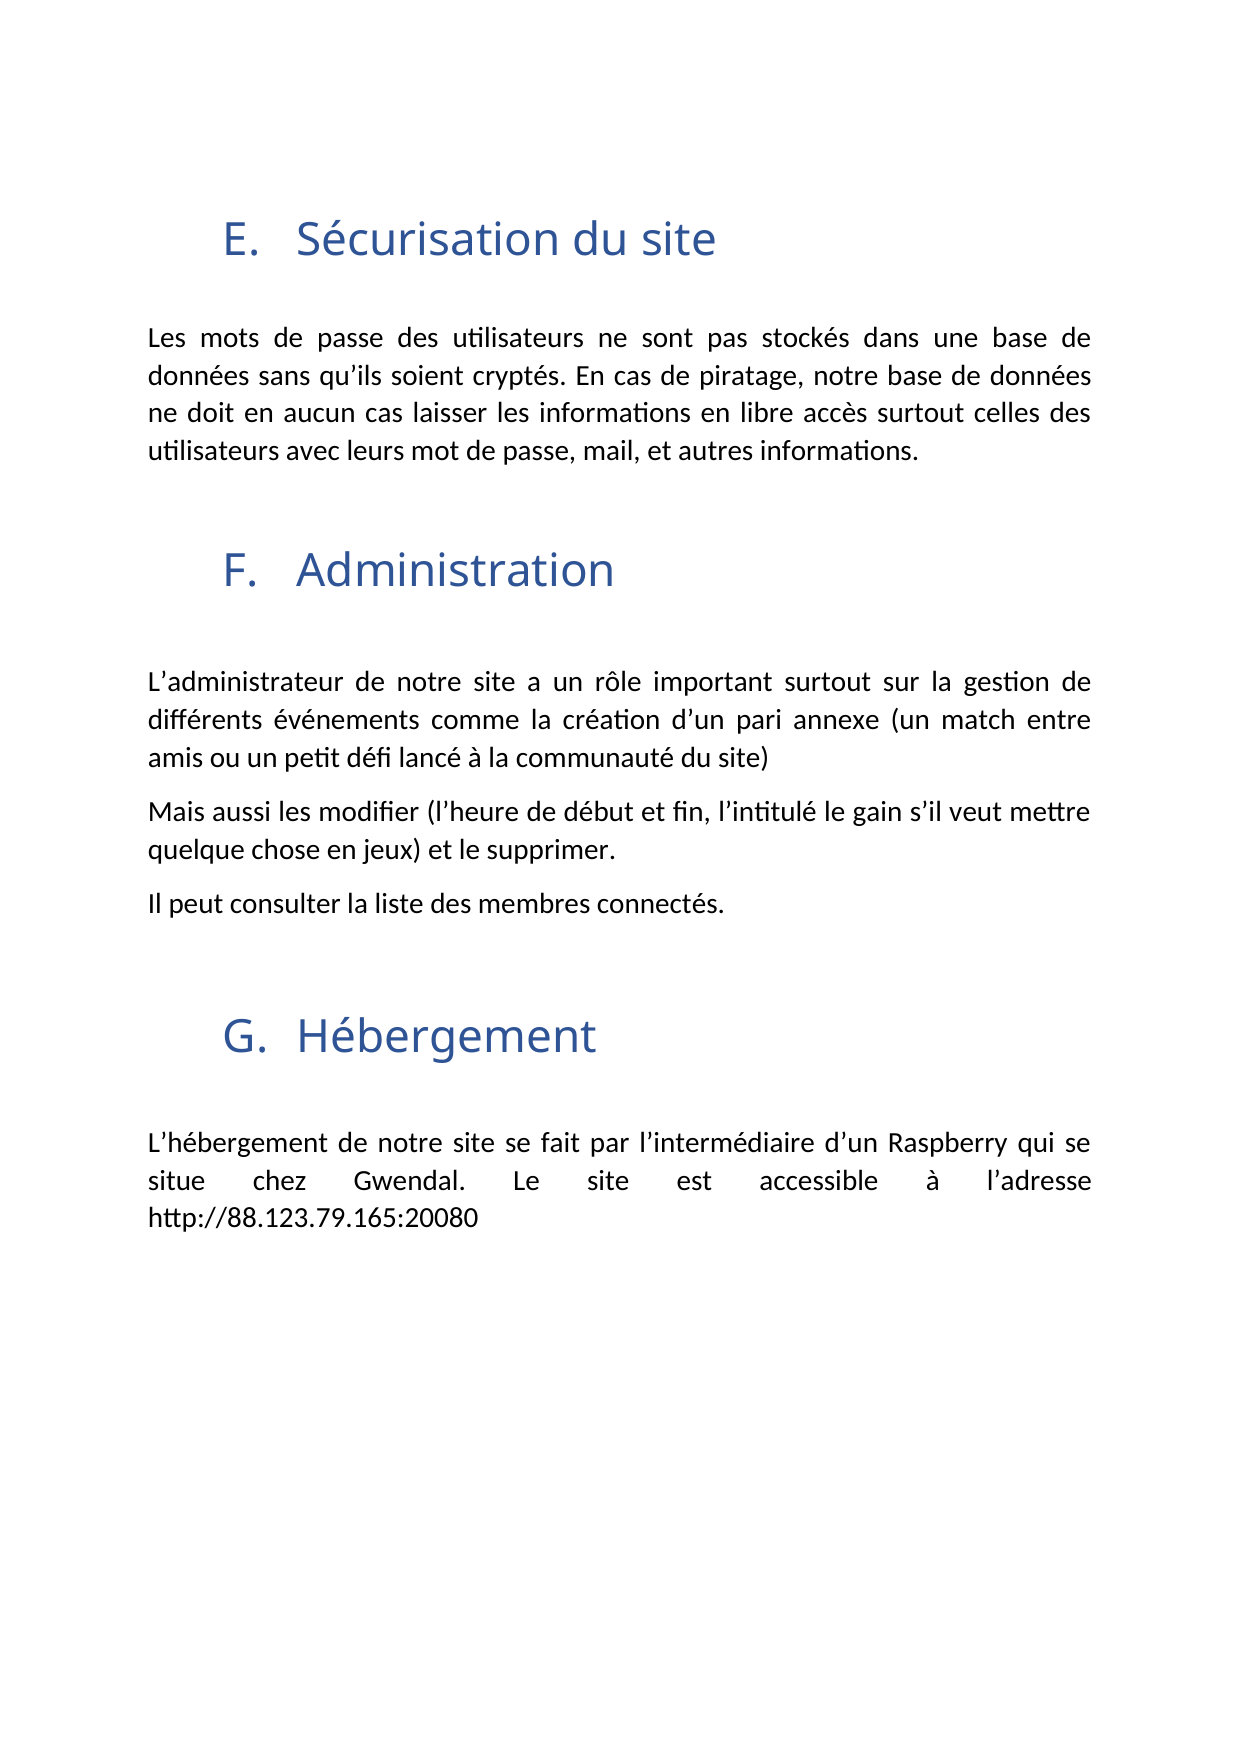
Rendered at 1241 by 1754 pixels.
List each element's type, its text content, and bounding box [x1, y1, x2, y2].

text Il peut consulter la liste des membres connectés. [148, 885, 1093, 921]
subtitle Hébergement [223, 1003, 1093, 1066]
subtitle Administration [223, 537, 1093, 600]
text Mais aussi les modifier (l’heure de début et fin, l’intitulé le gain s’il veut mettre quelque chose en jeux) et le supprimer. [148, 793, 1093, 866]
text L’hébergement de notre site se fait par l’intermédiaire d’un Raspberry qui se situe chez Gwendal. Le site est accessible à l’adresse http://88.123.79.165:20080 [148, 1124, 1093, 1235]
text Les mots de passe des utilisateurs ne sont pas stockés dans une base de données sans qu’ils soient cryptés. En cas de piratage, notre base de données ne doit en aucun cas laisser les informations en libre accès surtout celles des utilisateurs avec leurs mot de passe, mail, et autres informations. [148, 319, 1093, 468]
subtitle Sécurisation du site [223, 206, 1093, 268]
text L’administrateur de notre site a un rôle important surtout sur la gestion de différents événements comme la création d’un pari annexe (un match entre amis ou un petit défi lancé à la communauté du site) [148, 663, 1093, 774]
